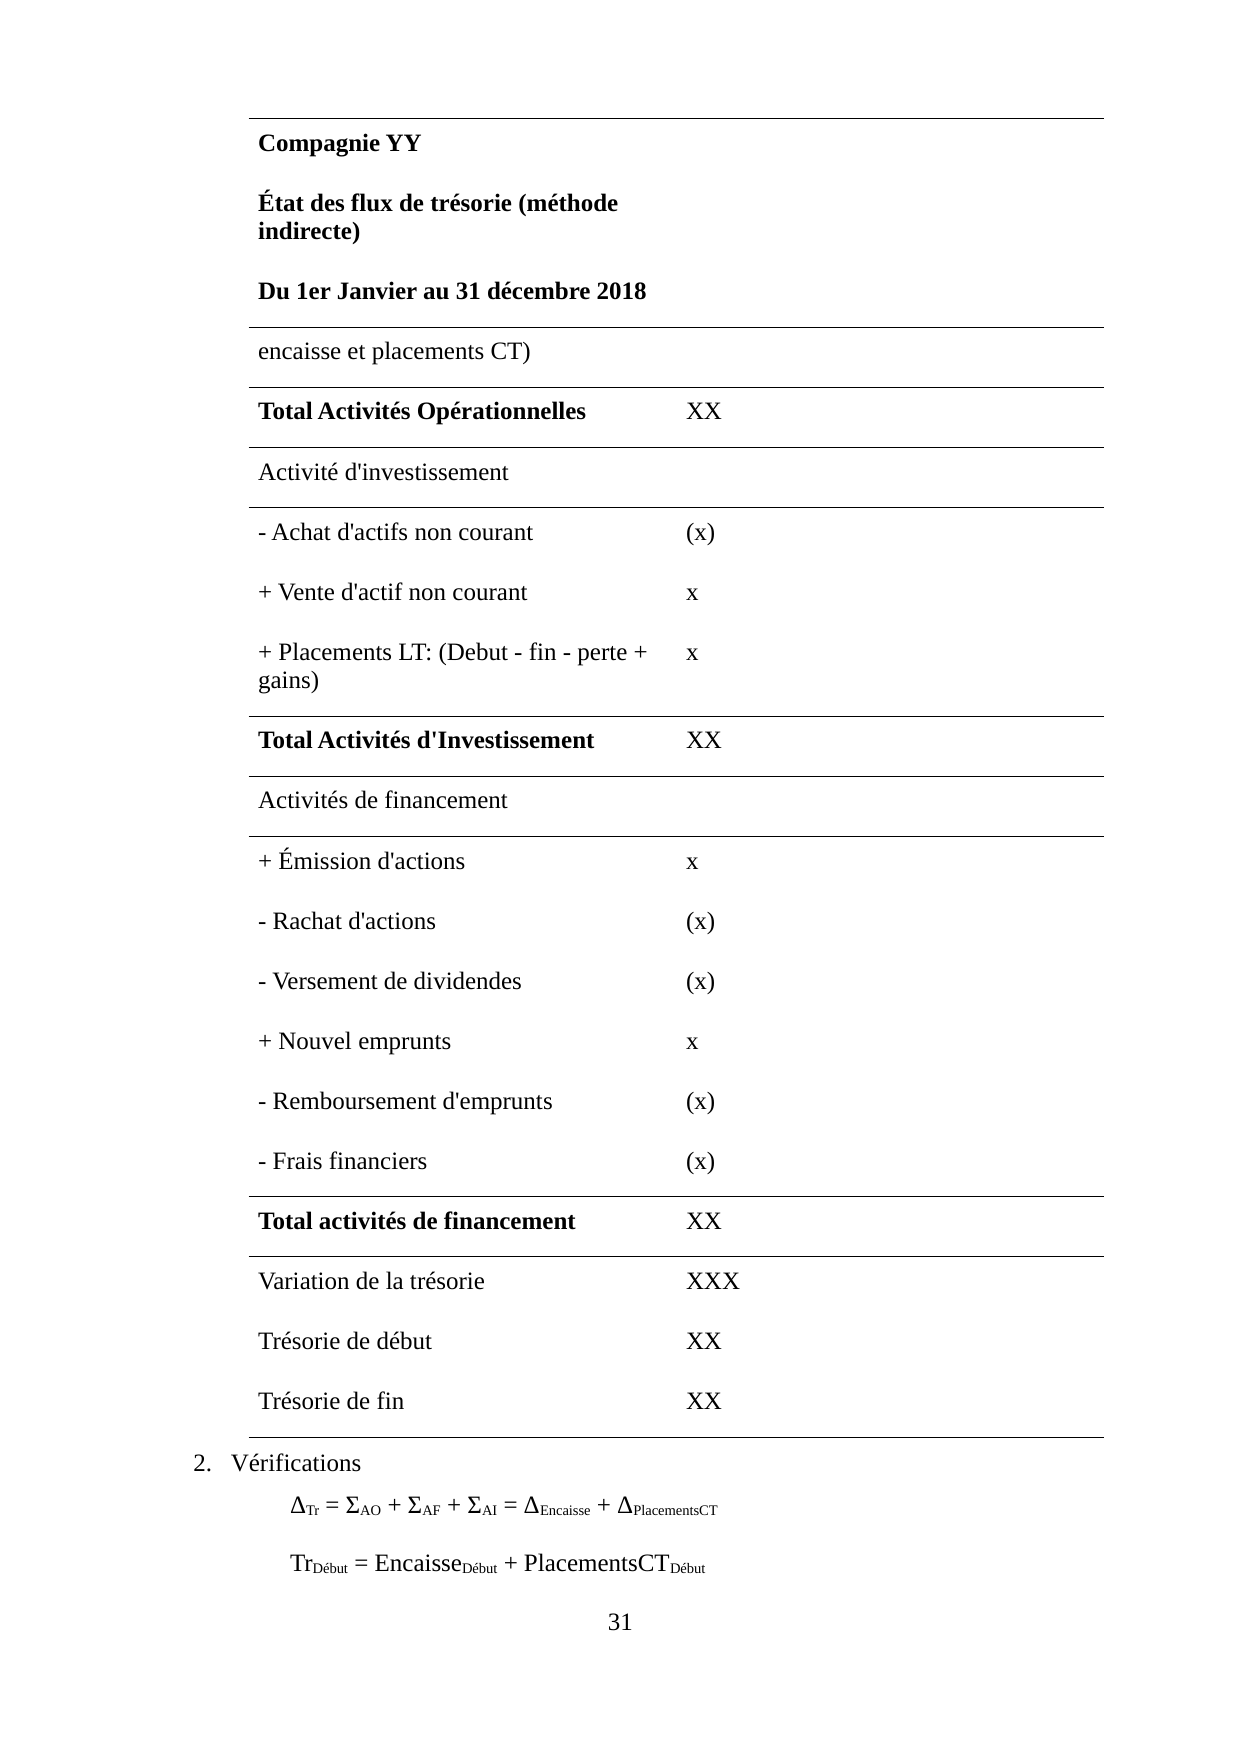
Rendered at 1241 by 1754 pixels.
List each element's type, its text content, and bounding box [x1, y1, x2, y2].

table_cell (x) [676, 956, 1104, 1016]
table_cell + Nouvel emprunts [249, 1016, 676, 1076]
table_header Compagnie YY [249, 119, 676, 178]
table_cell [676, 178, 1104, 267]
table_cell XX [676, 1317, 1104, 1377]
table_cell XX [676, 388, 1104, 447]
list TrDébut = EncaisseDébut + PlacementsCTDébut [252, 1548, 1063, 1577]
table_cell Total activités de financement [249, 1197, 676, 1256]
table_cell - Rachat d'actions [249, 896, 676, 956]
table_cell [676, 328, 1104, 387]
table_cell + Émission d'actions [249, 837, 676, 896]
table_cell + Vente d'actif non courant [249, 567, 676, 627]
table_cell Trésorie de début [249, 1317, 676, 1377]
table_cell x [676, 837, 1104, 896]
table_cell (x) [676, 508, 1104, 567]
table_cell XXX [676, 1257, 1104, 1317]
table_cell État des flux de trésorie (méthode indirecte) [249, 178, 676, 267]
table_cell Total Activités d'Investissement [249, 717, 676, 776]
table_cell XX [676, 1377, 1104, 1437]
table_cell encaisse et placements CT) [249, 328, 676, 387]
table_cell - Remboursement d'emprunts [249, 1076, 676, 1136]
table_cell Activités de financement [249, 777, 676, 836]
table_header [676, 119, 1104, 178]
table_cell [676, 777, 1104, 836]
table_cell (x) [676, 896, 1104, 956]
table_cell x [676, 567, 1104, 627]
list Vérifications [193, 1448, 1122, 1477]
table_cell - Versement de dividendes [249, 956, 676, 1016]
list ΔTr = ΣAO + ΣAF + ΣAI = ΔEncaisse + ΔPlacementsCT [252, 1490, 1063, 1518]
table_cell XX [676, 717, 1104, 776]
table_cell Activité d'investissement [249, 448, 676, 507]
table_cell [676, 448, 1104, 507]
table_cell x [676, 1016, 1104, 1076]
table_cell (x) [676, 1076, 1104, 1136]
table_cell XX [676, 1197, 1104, 1256]
table_cell - Frais financiers [249, 1136, 676, 1196]
table_cell (x) [676, 1136, 1104, 1196]
table_cell Du 1er Janvier au 31 décembre 2018 [249, 267, 676, 327]
table_cell Total Activités Opérationnelles [249, 388, 676, 447]
table_cell Trésorie de fin [249, 1377, 676, 1437]
table_cell + Placements LT: (Debut - fin - perte + gains) [249, 627, 676, 716]
table_cell x [676, 627, 1104, 716]
table_cell Variation de la trésorie [249, 1257, 676, 1317]
table_cell - Achat d'actifs non courant [249, 508, 676, 567]
table_cell [676, 267, 1104, 327]
